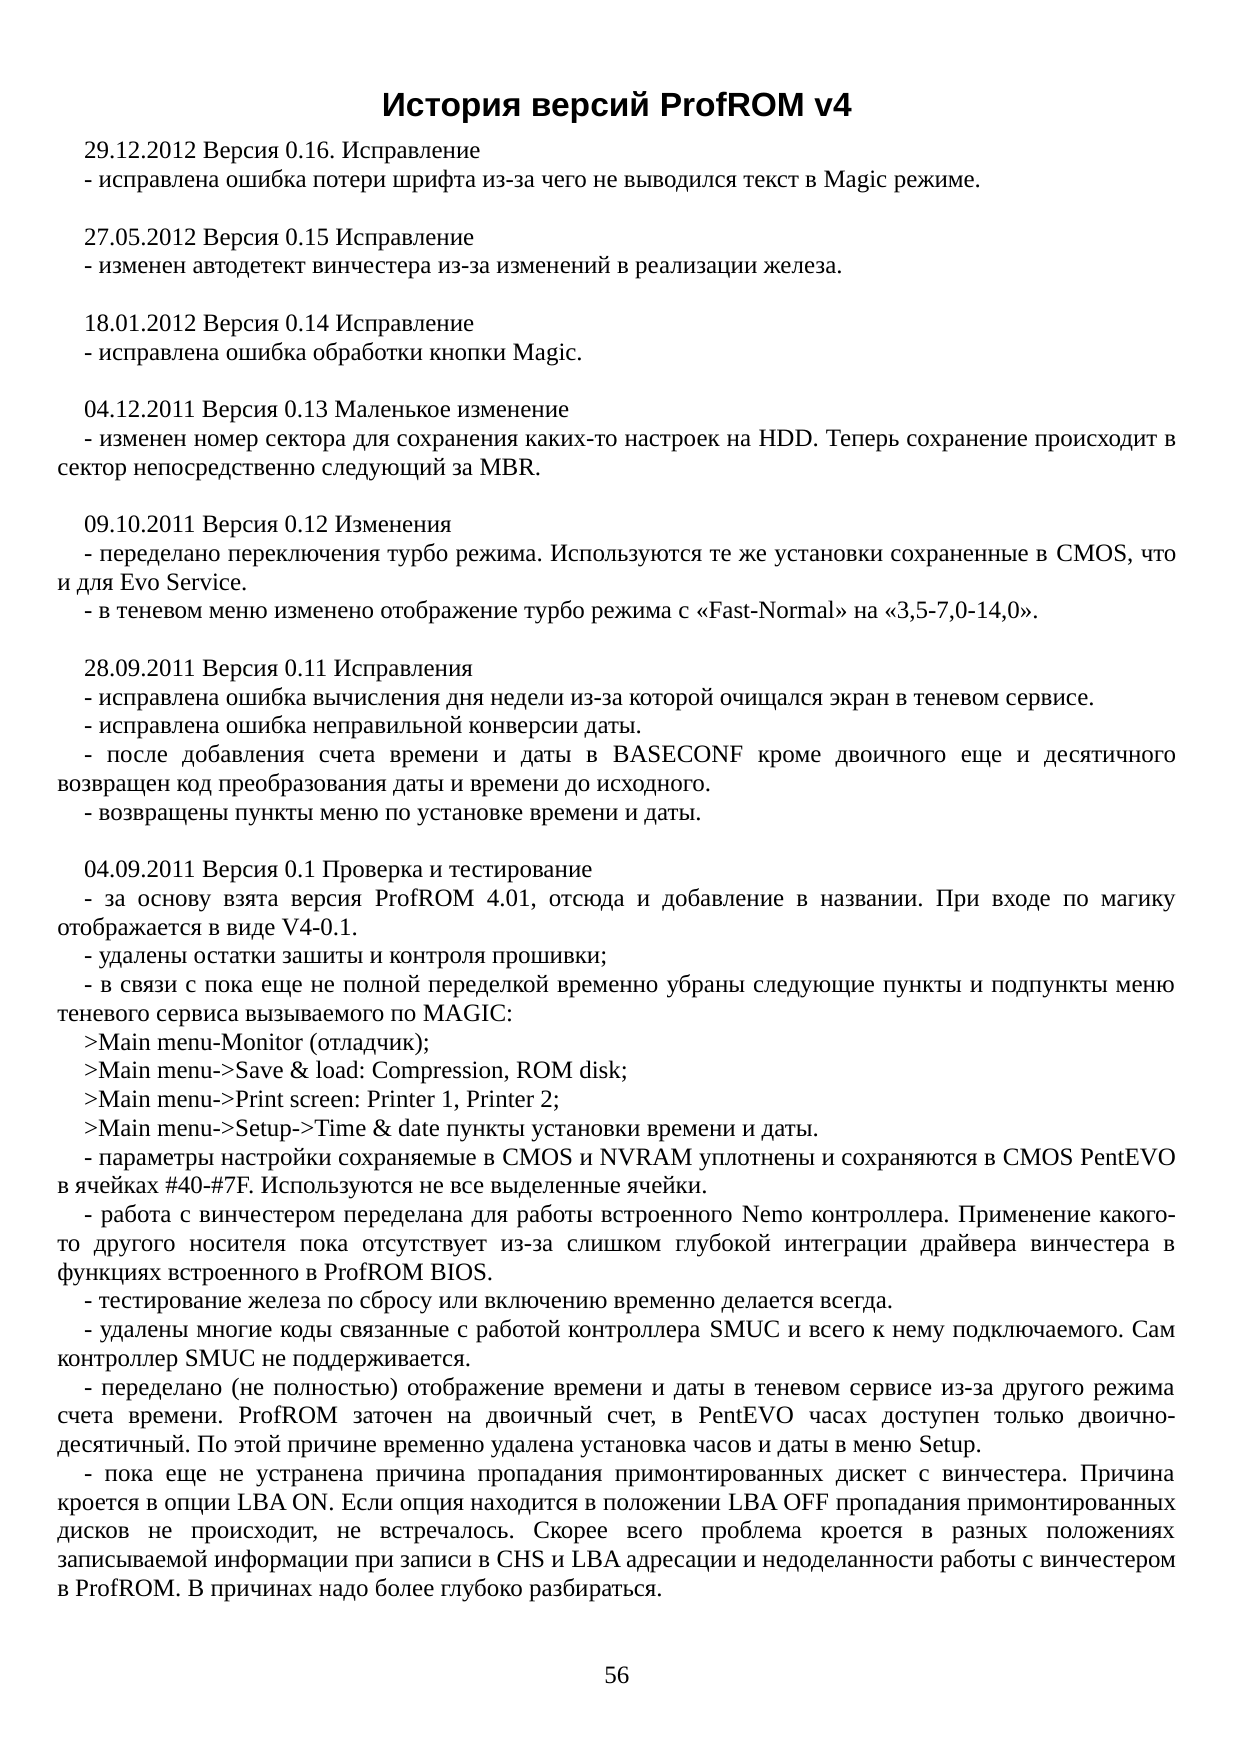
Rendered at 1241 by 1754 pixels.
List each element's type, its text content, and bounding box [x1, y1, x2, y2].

text - переделано (не полностью) отображение времени и даты в теневом сервисе из-за другого режима счета времени. ProfROM заточен на двоичный счет, в PentEVO часах доступен только двоично-десятичный. По этой причине временно удалена установка часов и даты в меню Setup. [57, 1372, 1176, 1458]
text - в теневом меню изменено отображение турбо режима с «Fast-Normal» на «3,5-7,0-14,0». [57, 596, 1176, 624]
text - удалены остатки зашиты и контроля прошивки; [57, 941, 1176, 969]
text - удалены многие коды связанные с работой контроллера SMUC и всего к нему подключаемого. Сам контроллер SMUC не поддерживается. [57, 1314, 1176, 1372]
text 18.01.2012 Версия 0.14 Исправление [57, 308, 1176, 337]
text 04.12.2011 Версия 0.13 Маленькое изменение [57, 394, 1176, 423]
text - возвращены пункты меню по установке времени и даты. [57, 797, 1176, 826]
text - в связи с пока еще не полной переделкой временно убраны следующие пункты и подпункты меню теневого сервиса вызываемого по MAGIC: [57, 969, 1176, 1027]
text 28.09.2011 Версия 0.11 Исправления [57, 653, 1176, 682]
text - работа с винчестером переделана для работы встроенного Nemo контроллера. Применение какого-то другого носителя пока отсутствует из-за слишком глубокой интеграции драйвера винчестера в функциях встроенного в ProfROM BIOS. [57, 1199, 1176, 1286]
text 27.05.2012 Версия 0.15 Исправление [57, 222, 1176, 251]
text - переделано переключения турбо режима. Используются те же установки сохраненные в CMOS, что и для Evo Service. [57, 538, 1176, 596]
text - исправлена ошибка вычисления дня недели из-за которой очищался экран в теневом сервисе. [57, 682, 1176, 711]
text 29.12.2012 Версия 0.16. Исправление [57, 136, 1176, 164]
text >Main menu->Print screen: Printer 1, Printer 2; [57, 1084, 1176, 1113]
text - исправлена ошибка потери шрифта из-за чего не выводился текст в Magic режиме. [57, 164, 1176, 193]
text - исправлена ошибка обработки кнопки Magic. [57, 337, 1176, 366]
text - исправлена ошибка неправильной конверсии даты. [57, 711, 1176, 739]
text - тестирование железа по сбросу или включению временно делается всегда. [57, 1286, 1176, 1314]
text >Main menu->Setup->Time & date пункты установки времени и даты. [57, 1113, 1176, 1142]
text - изменен номер сектора для сохранения каких-то настроек на HDD. Теперь сохранение происходит в сектор непосредственно следующий за MBR. [57, 423, 1176, 481]
text - изменен автодетект винчестера из-за изменений в реализации железа. [57, 251, 1176, 279]
text - параметры настройки сохраняемые в CMOS и NVRAM уплотнены и сохраняются в CMOS PentEVO в ячейках #40-#7F. Используются не все выделенные ячейки. [57, 1142, 1176, 1199]
text - пока еще не устранена причина пропадания примонтированных дискет с винчестера. Причина кроется в опции LBA ON. Если опция находится в положении LBA OFF пропадания примонтированных дисков не происходит, не встречалось. Скорее всего проблема кроется в разных положениях записываемой информации при записи в CHS и LBA адресации и недоделанности работы с винчестером в ProfROM. В причинах надо более глубоко разбираться. [57, 1458, 1176, 1602]
text - после добавления счета времени и даты в BASECONF кроме двоичного еще и десятичного возвращен код преобразования даты и времени до исходного. [57, 739, 1176, 797]
text - за основу взята версия ProfROM 4.01, отсюда и добавление в названии. При входе по магику отображается в виде V4-0.1. [57, 883, 1176, 941]
subtitle История версий ProfROM v4 [57, 84, 1176, 123]
text >Main menu->Save & load: Compression, ROM disk; [57, 1056, 1176, 1084]
text >Main menu-Monitor (отладчик); [57, 1027, 1176, 1056]
text 09.10.2011 Версия 0.12 Изменения [57, 509, 1176, 538]
text 04.09.2011 Версия 0.1 Проверка и тестирование [57, 854, 1176, 883]
